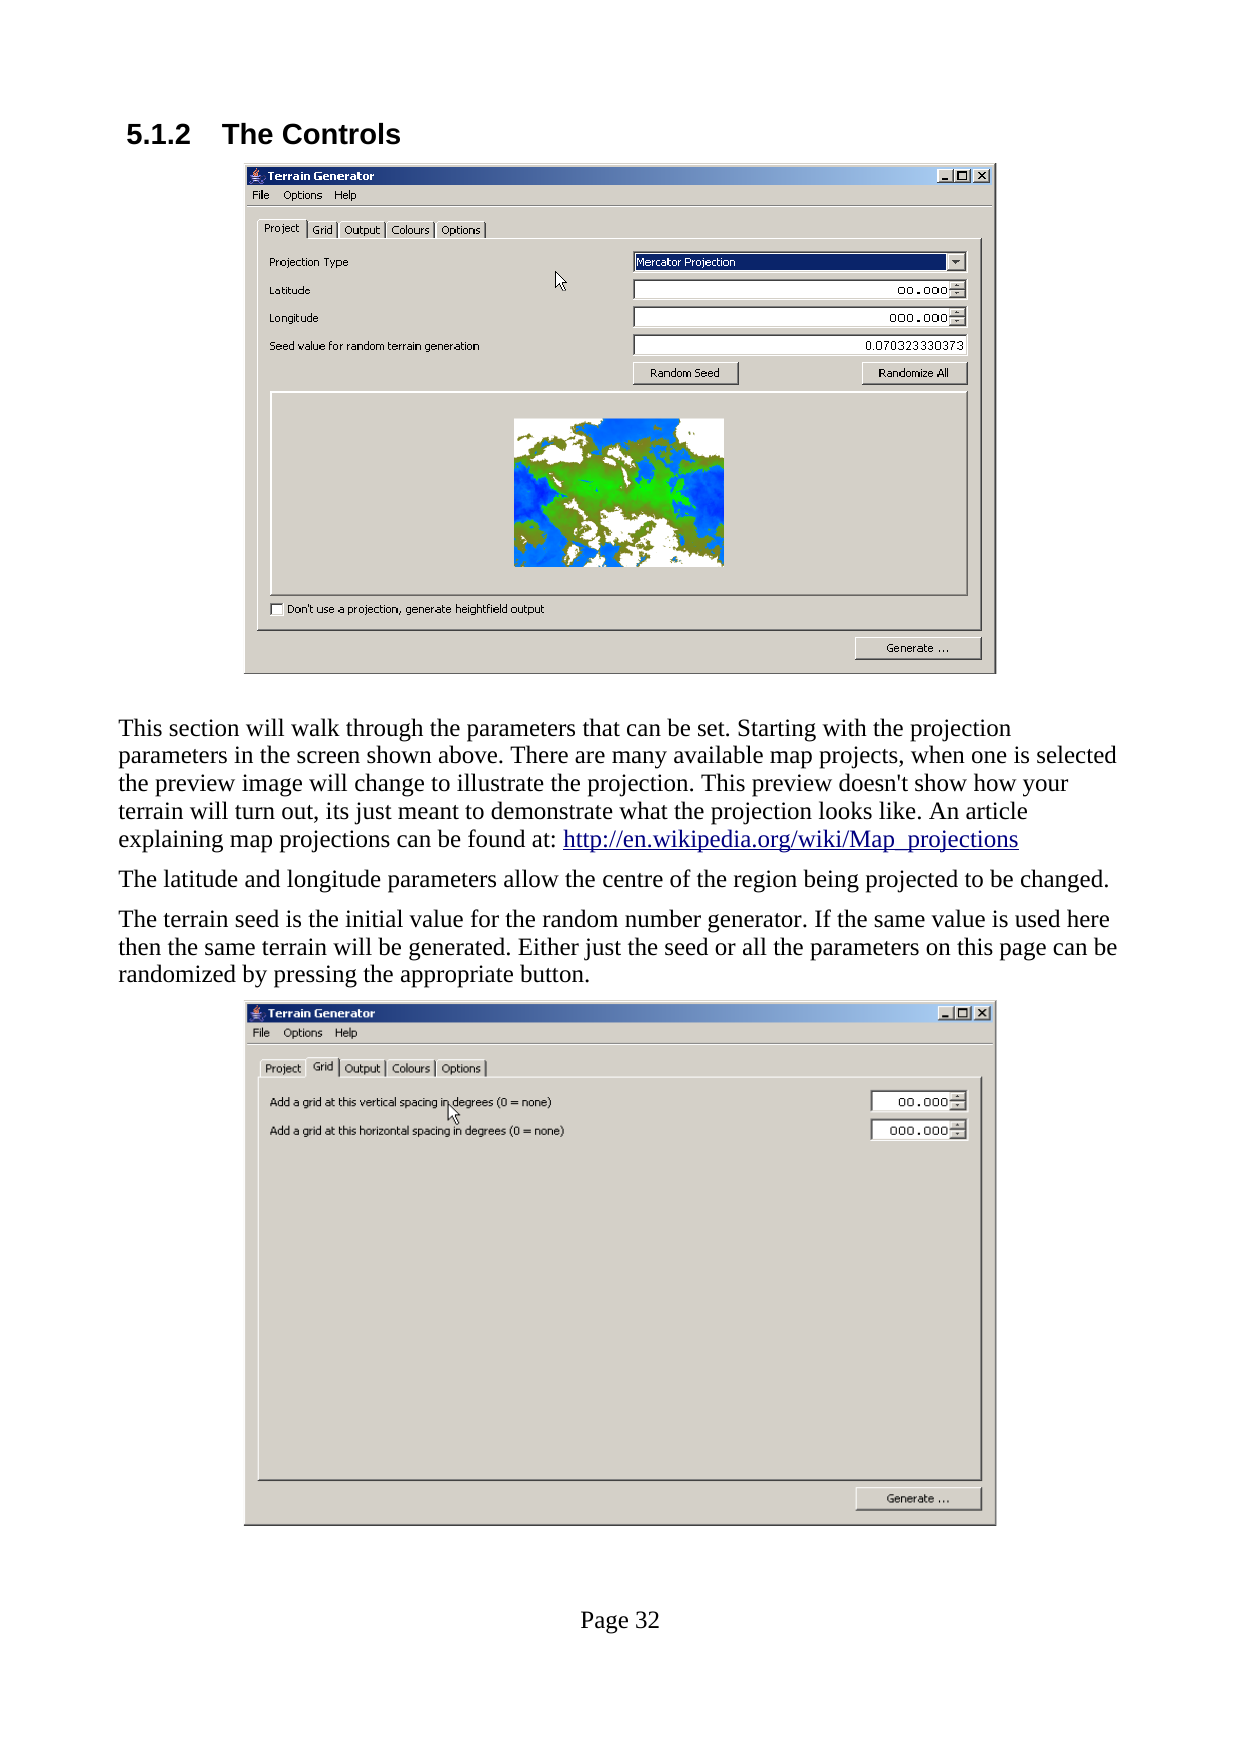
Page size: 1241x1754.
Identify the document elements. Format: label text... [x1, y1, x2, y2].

subtitle The Controls [118, 118, 1122, 151]
picture [243, 1000, 997, 1526]
text The latitude and longitude parameters allow the centre of the region being projected to be changed. [118, 865, 1122, 893]
text The terrain seed is the initial value for the random number generator. If the same value is used here then the same terrain will be generated. Either just the seed or all the parameters on this page can be randomized by pressing the appropriate button. [118, 905, 1122, 988]
text This section will walk through the parameters that can be set. Starting with the projection parameters in the screen shown above. There are many available map projects, when one is selected the preview image will change to illustrate the projection. This preview doesn't show how your terrain will turn out, its just meant to demonstrate what the projection looks like. An article explaining map projections can be found at: http://en.wikipedia.org/wiki/Map_projections [118, 714, 1122, 852]
picture [243, 163, 997, 674]
